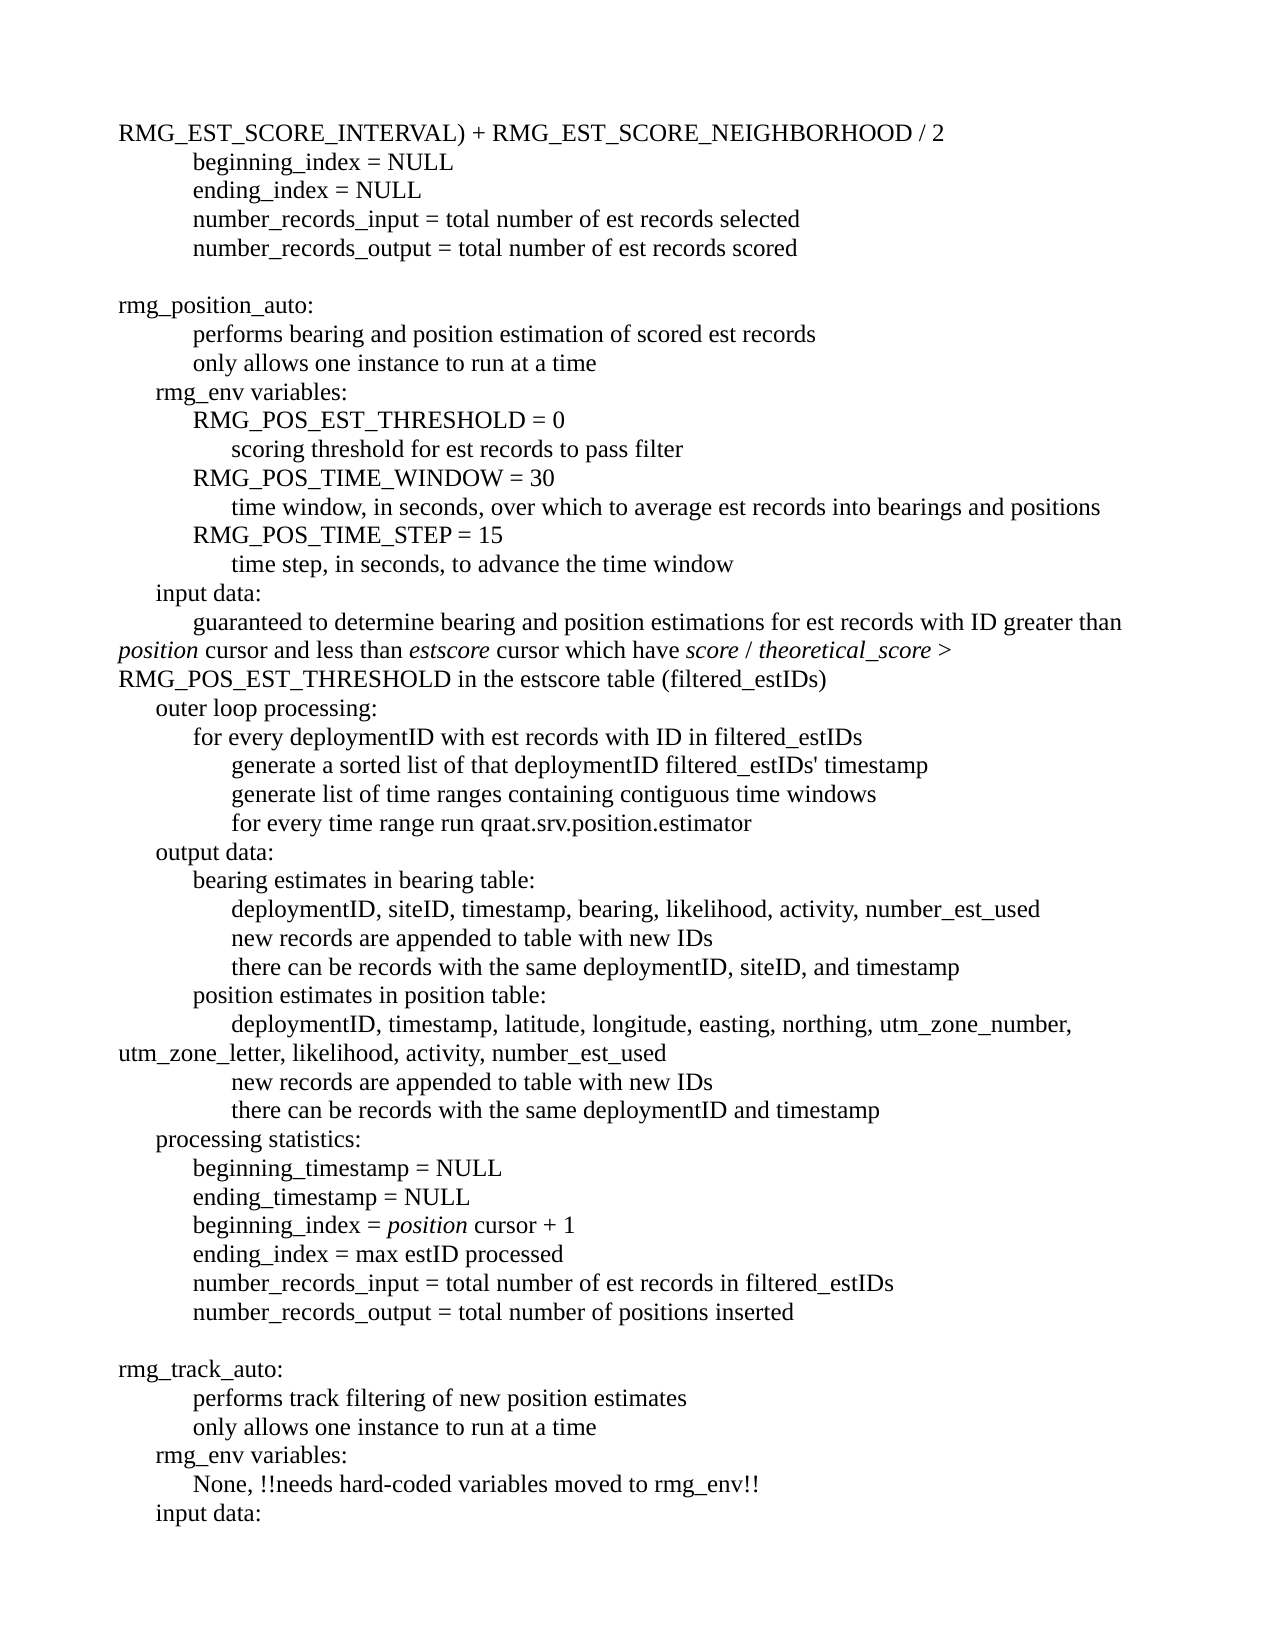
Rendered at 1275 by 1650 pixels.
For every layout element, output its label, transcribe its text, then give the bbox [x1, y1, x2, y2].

text time step, in seconds, to advance the time window [118, 549, 1157, 578]
text outer loop processing: [118, 693, 1157, 722]
text number_records_input = total number of est records selected [118, 204, 1157, 233]
text deploymentID, siteID, timestamp, bearing, likelihood, activity, number_est_used [118, 894, 1157, 923]
text performs bearing and position estimation of scored est records [118, 319, 1157, 348]
text rmg_position_auto: [118, 291, 1157, 319]
text position estimates in position table: [118, 981, 1157, 1009]
text generate list of time ranges containing contiguous time windows [118, 779, 1157, 808]
text ending_timestamp = NULL [118, 1182, 1157, 1211]
text RMG_EST_SCORE_INTERVAL) + RMG_EST_SCORE_NEIGHBORHOOD / 2 [118, 118, 1157, 147]
text guaranteed to determine bearing and position estimations for est records with ID greater than position cursor and less than estscore cursor which have score / theoretical_score > RMG_POS_EST_THRESHOLD in the estscore table (filtered_estIDs) [118, 607, 1157, 693]
text RMG_POS_TIME_STEP = 15 [118, 521, 1157, 549]
text beginning_timestamp = NULL [118, 1153, 1157, 1182]
text beginning_index = position cursor + 1 [118, 1211, 1157, 1239]
text ending_index = max estID processed [118, 1239, 1157, 1268]
text input data: [118, 578, 1157, 607]
text processing statistics: [118, 1124, 1157, 1153]
text input data: [118, 1498, 1157, 1527]
text number_records_input = total number of est records in filtered_estIDs [118, 1268, 1157, 1297]
text performs track filtering of new position estimates [118, 1383, 1157, 1412]
text new records are appended to table with new IDs [118, 923, 1157, 952]
text RMG_POS_TIME_WINDOW = 30 [118, 463, 1157, 492]
text beginning_index = NULL [118, 147, 1157, 176]
text generate a sorted list of that deploymentID filtered_estIDs' timestamp [118, 751, 1157, 779]
text number_records_output = total number of est records scored [118, 233, 1157, 262]
text there can be records with the same deploymentID and timestamp [118, 1096, 1157, 1124]
text there can be records with the same deploymentID, siteID, and timestamp [118, 952, 1157, 981]
text deploymentID, timestamp, latitude, longitude, easting, northing, utm_zone_number, utm_zone_letter, likelihood, activity, number_est_used [118, 1009, 1157, 1067]
text bearing estimates in bearing table: [118, 866, 1157, 894]
text ending_index = NULL [118, 176, 1157, 204]
text rmg_env variables: [118, 377, 1157, 406]
text RMG_POS_EST_THRESHOLD = 0 [118, 406, 1157, 434]
text rmg_track_auto: [118, 1354, 1157, 1383]
text time window, in seconds, over which to average est records into bearings and positions [118, 492, 1157, 521]
text rmg_env variables: [118, 1441, 1157, 1469]
text output data: [118, 837, 1157, 866]
text only allows one instance to run at a time [118, 1412, 1157, 1441]
text None, !!needs hard-coded variables moved to rmg_env!! [118, 1469, 1157, 1498]
text for every time range run qraat.srv.position.estimator [118, 808, 1157, 837]
text number_records_output = total number of positions inserted [118, 1297, 1157, 1326]
text only allows one instance to run at a time [118, 348, 1157, 377]
text new records are appended to table with new IDs [118, 1067, 1157, 1096]
text for every deploymentID with est records with ID in filtered_estIDs [118, 722, 1157, 751]
text scoring threshold for est records to pass filter [118, 434, 1157, 463]
